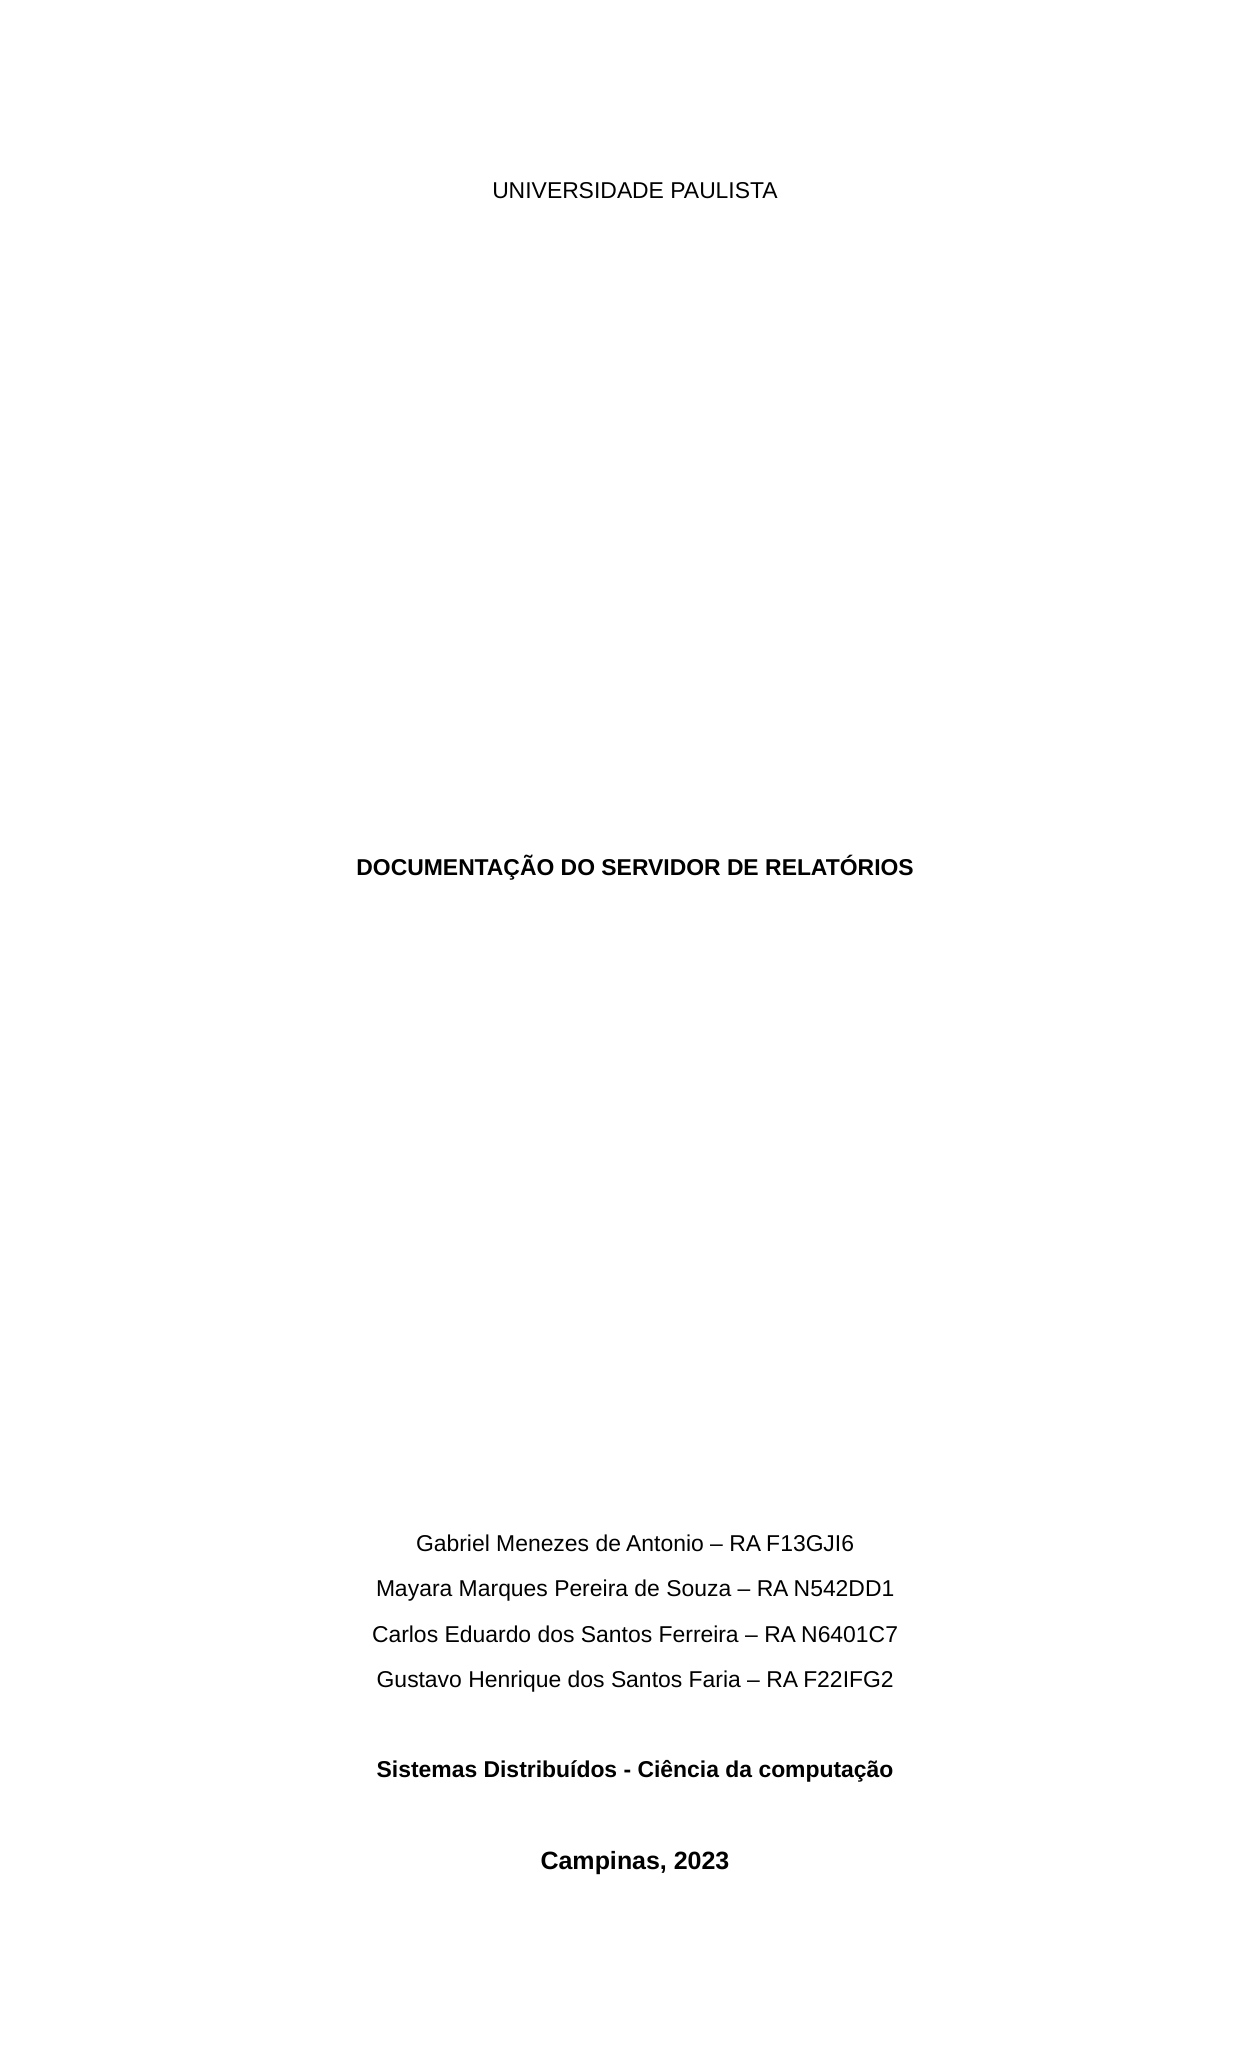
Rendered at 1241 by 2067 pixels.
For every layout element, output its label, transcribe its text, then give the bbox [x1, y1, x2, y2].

text Carlos Eduardo dos Santos Ferreira – RA N6401C7 [177, 1621, 1093, 1647]
text Mayara Marques Pereira de Souza – RA N542DD1 [177, 1575, 1093, 1602]
text Gabriel Menezes de Antonio – RA F13GJI6 [177, 1530, 1093, 1557]
text DOCUMENTAÇÃO DO SERVIDOR DE RELATÓRIOS [177, 854, 1093, 880]
text UNIVERSIDADE PAULISTA [177, 177, 1093, 203]
text Gustavo Henrique dos Santos Faria – RA F22IFG2 [177, 1666, 1093, 1692]
text Campinas, 2023 [177, 1846, 1093, 1875]
text Sistemas Distribuídos - Ciência da computação [177, 1756, 1093, 1782]
